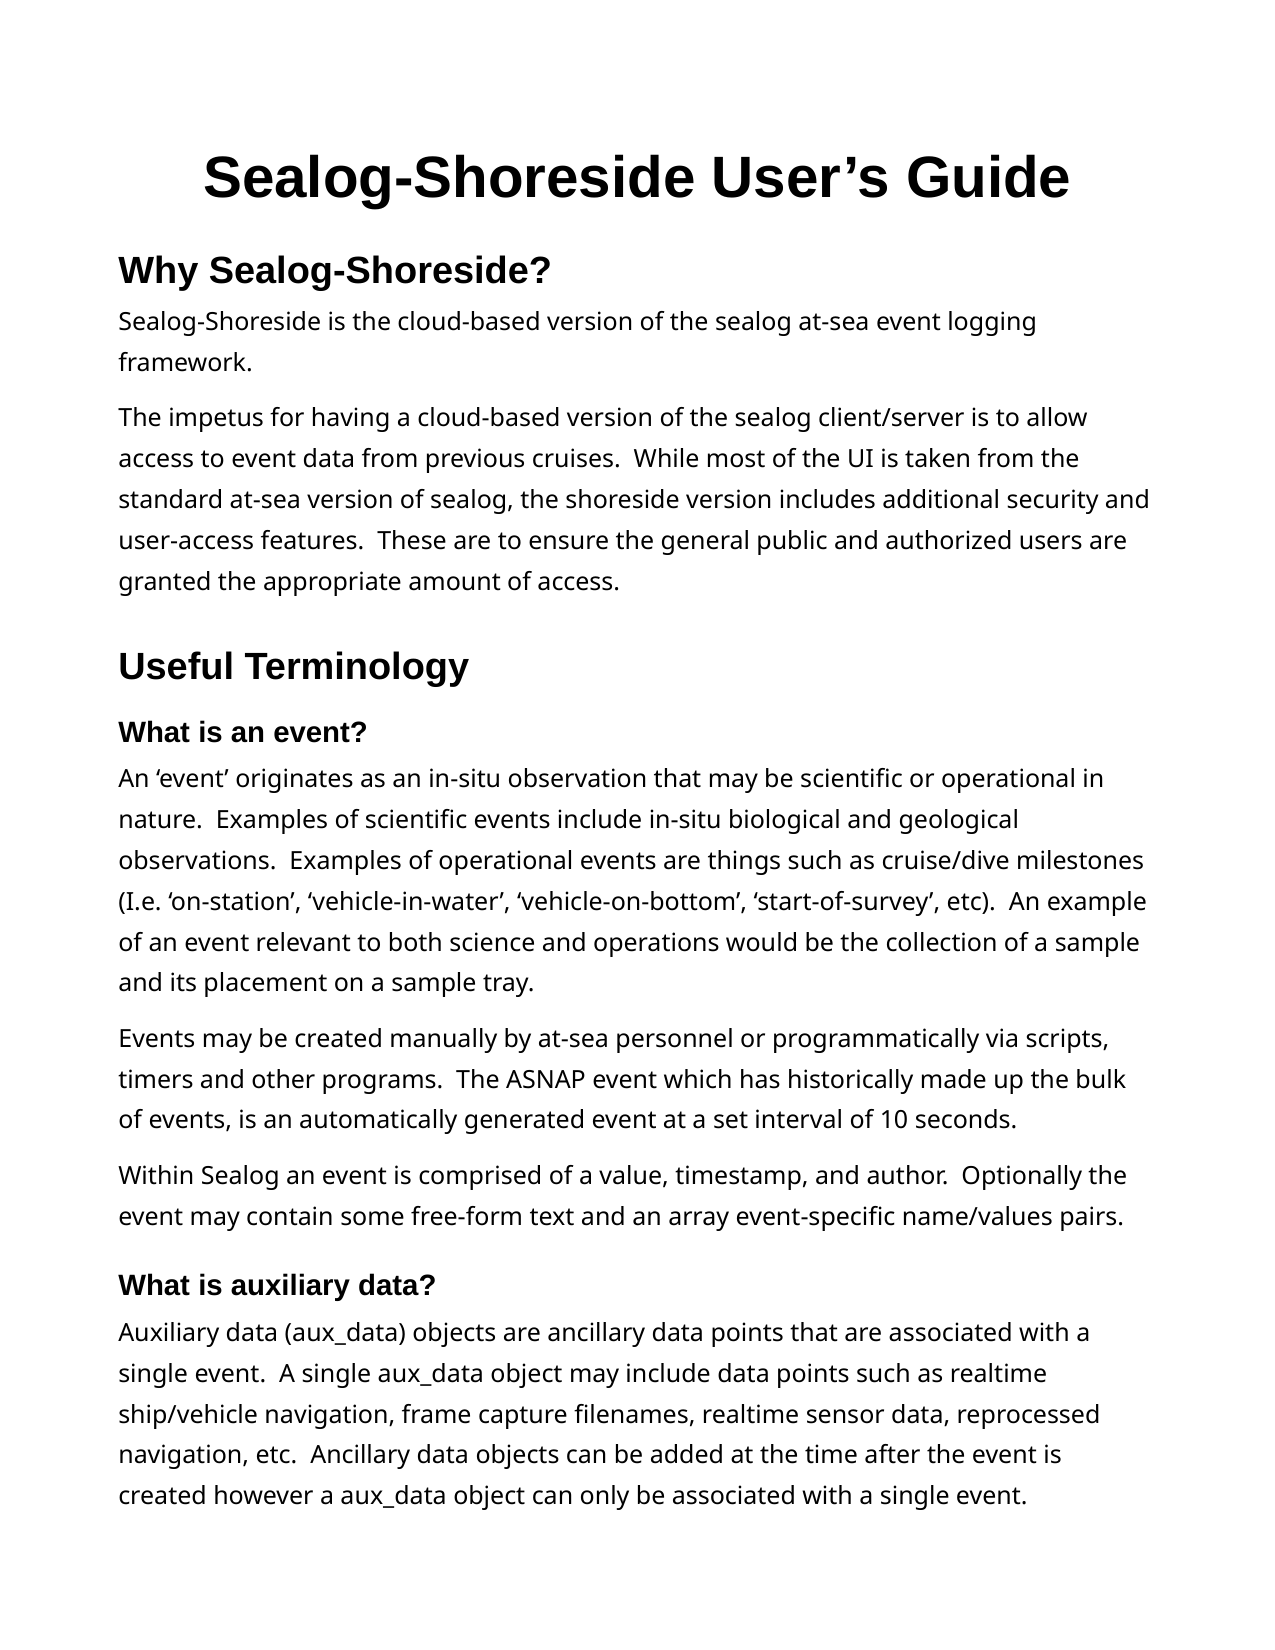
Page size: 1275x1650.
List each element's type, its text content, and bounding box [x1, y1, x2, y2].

subtitle What is auxiliary data? [118, 1268, 1157, 1302]
subtitle What is an event? [118, 714, 1157, 748]
text Events may be created manually by at-sea personnel or programmatically via scripts, timers and other programs. The ASNAP event which has historically made up the bulk of events, is an automatically generated event at a set interval of 10 seconds. [118, 1020, 1157, 1136]
text Within Sealog an event is comprised of a value, timestamp, and author. Optionally the event may contain some free-form text and an array event-specific name/values pairs. [118, 1157, 1157, 1232]
text An ‘event’ originates as an in-situ observation that may be scientific or operational in nature. Examples of scientific events include in-situ biological and geological observations. Examples of operational events are things such as cruise/dive milestones (I.e. ‘on-station’, ‘vehicle-in-water’, ‘vehicle-on-bottom’, ‘start-of-survey’, etc). An example of an event relevant to both science and operations would be the collection of a sample and its placement on a sample tray. [118, 761, 1157, 999]
text Sealog-Shoreside is the cloud-based version of the sealog at-sea event logging framework. [118, 304, 1157, 379]
subtitle Why Sealog-Shoreside? [118, 248, 1157, 291]
text The impetus for having a cloud-based version of the sealog client/server is to allow access to event data from previous cruises. While most of the UI is taken from the standard at-sea version of sealog, the shoreside version includes additional security and user-access features. These are to ensure the general public and authorized users are granted the appropriate amount of access. [118, 400, 1157, 597]
text Auxiliary data (aux_data) objects are ancillary data points that are associated with a single event. A single aux_data object may include data points such as realtime ship/vehicle navigation, frame capture filenames, realtime sensor data, reprocessed navigation, etc. Ancillary data objects can be added at the time after the event is created however a aux_data object can only be associated with a single event. [118, 1314, 1157, 1512]
title Sealog-Shoreside User’s Guide [118, 143, 1157, 210]
subtitle Useful Terminology [118, 644, 1157, 687]
